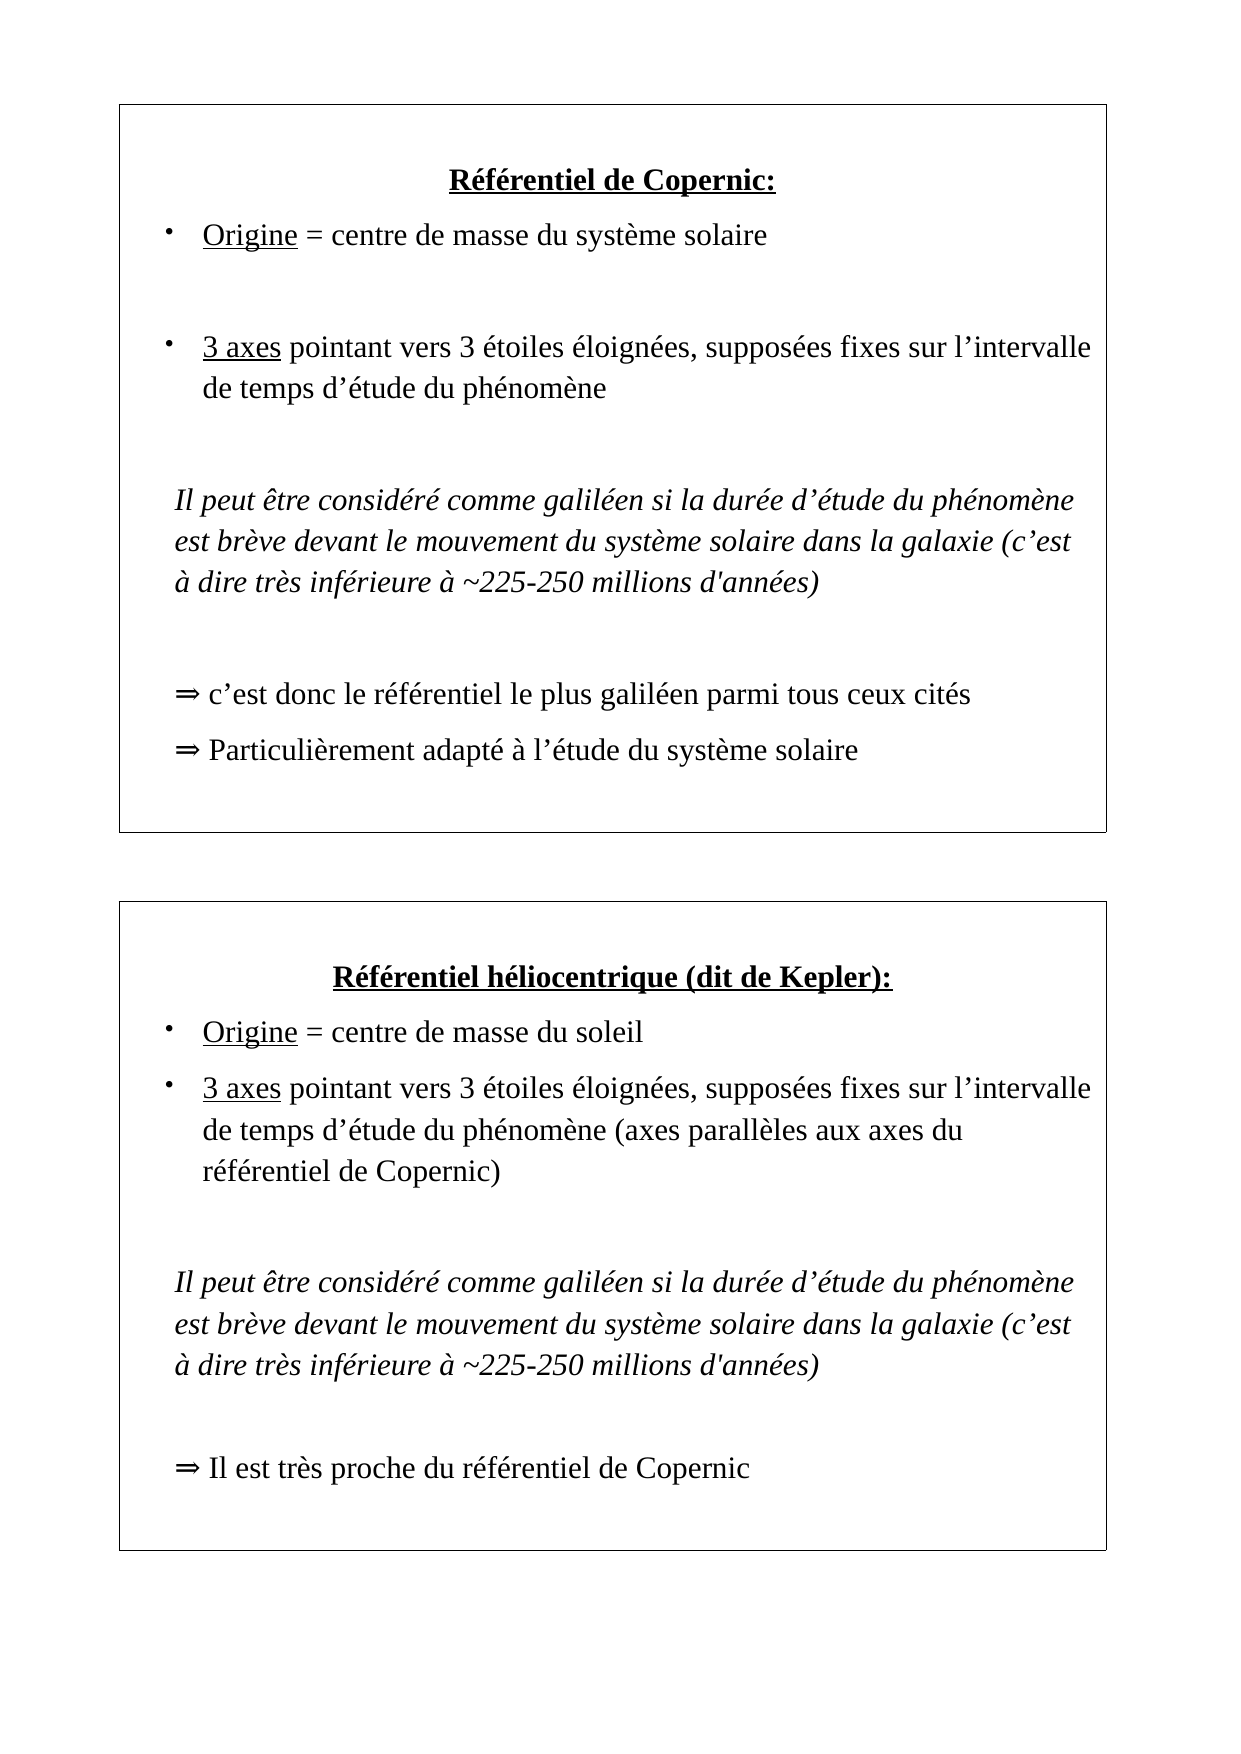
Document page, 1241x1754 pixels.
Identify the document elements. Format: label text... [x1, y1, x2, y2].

text ⇒ Il est très proche du référentiel de Copernic [174, 1449, 1097, 1486]
list Origine = centre de masse du soleil [165, 1014, 1097, 1049]
text Référentiel de Copernic: [127, 161, 1097, 197]
list 3 axes pointant vers 3 étoiles éloignées, supposées fixes sur l’intervalle de temps d’étude du phénomène [165, 328, 1097, 405]
list Origine = centre de masse du système solaire [165, 217, 1097, 252]
text Référentiel héliocentrique (dit de Kepler): [127, 958, 1097, 994]
text ⇒ Particulièrement adapté à l’étude du système solaire [174, 731, 1097, 767]
text Il peut être considéré comme galiléen si la durée d’étude du phénomène est brève devant le mouvement du système solaire dans la galaxie (c’est à dire très inférieure à ~225-250 millions d'années) [174, 481, 1097, 599]
text Il peut être considéré comme galiléen si la durée d’étude du phénomène est brève devant le mouvement du système solaire dans la galaxie (c’est à dire très inférieure à ~225-250 millions d'années) [174, 1264, 1097, 1382]
text ⇒ c’est donc le référentiel le plus galiléen parmi tous ceux cités [174, 675, 1097, 711]
list 3 axes pointant vers 3 étoiles éloignées, supposées fixes sur l’intervalle de temps d’étude du phénomène (axes parallèles aux axes du référentiel de Copernic) [165, 1069, 1097, 1188]
